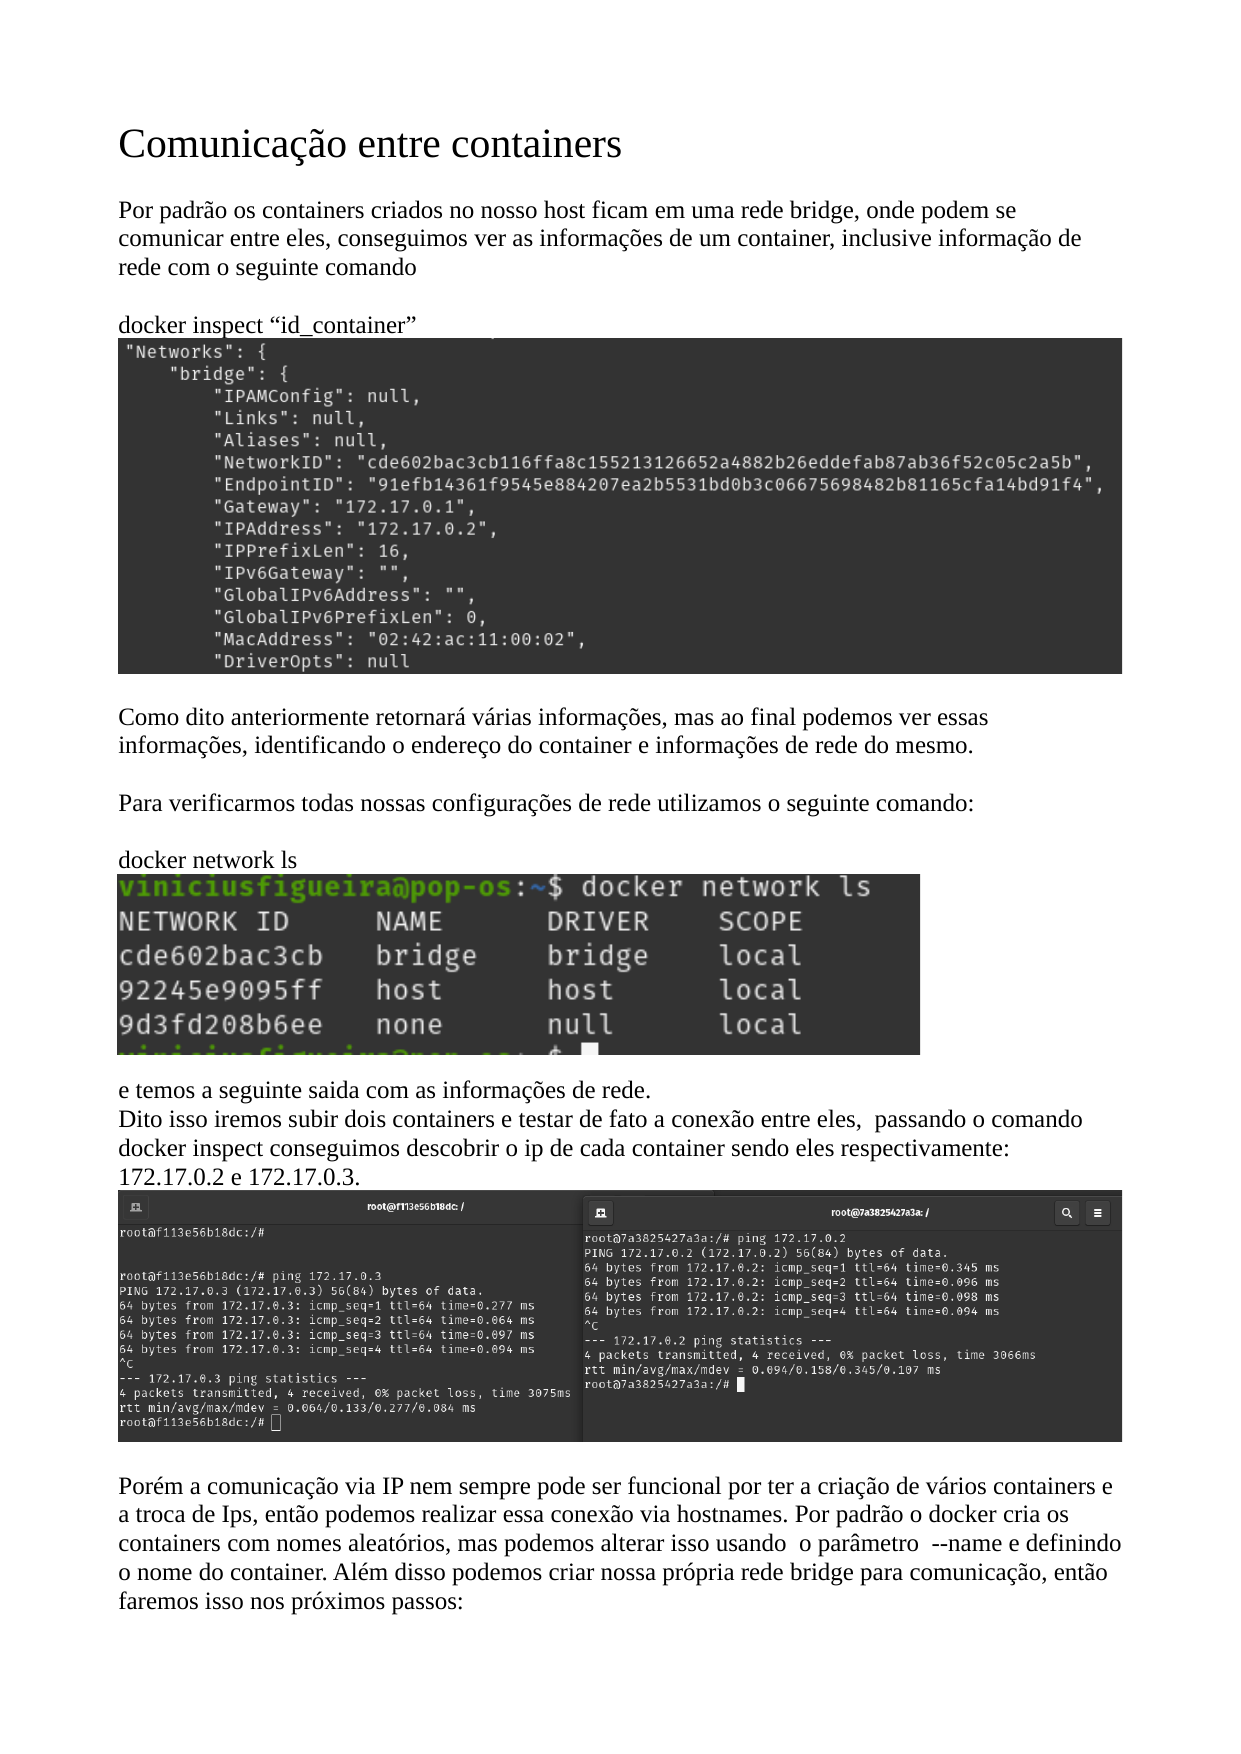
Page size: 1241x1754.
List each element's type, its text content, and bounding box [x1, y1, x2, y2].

text Para verificarmos todas nossas configurações de rede utilizamos o seguinte comando: [118, 788, 1122, 817]
text Dito isso iremos subir dois containers e testar de fato a conexão entre eles, passando o comando docker inspect conseguimos descobrir o ip de cada container sendo eles respectivamente: 172.17.0.2 e 172.17.0.3. [118, 1104, 1122, 1190]
text e temos a seguinte saida com as informações de rede. [118, 1076, 1122, 1104]
text Como dito anteriormente retornará várias informações, mas ao final podemos ver essas informações, identificando o endereço do container e informações de rede do mesmo. [118, 674, 1122, 759]
picture [118, 338, 1123, 674]
picture [117, 874, 920, 1055]
text Porém a comunicação via IP nem sempre pode ser funcional por ter a criação de vários containers e a troca de Ips, então podemos realizar essa conexão via hostnames. Por padrão o docker cria os containers com nomes aleatórios, mas podemos alterar isso usando o parâmetro --name e definindo o nome do container. Além disso podemos criar nossa própria rede bridge para comunicação, então faremos isso nos próximos passos: [118, 1442, 1122, 1614]
picture [118, 1190, 1123, 1442]
text Por padrão os containers criados no nosso host ficam em uma rede bridge, onde podem se comunicar entre eles, conseguimos ver as informações de um container, inclusive informação de rede com o seguinte comando [118, 195, 1122, 281]
text docker network ls [118, 846, 1122, 874]
text docker inspect “id_container” [118, 310, 1122, 338]
text Comunicação entre containers [118, 118, 1122, 166]
